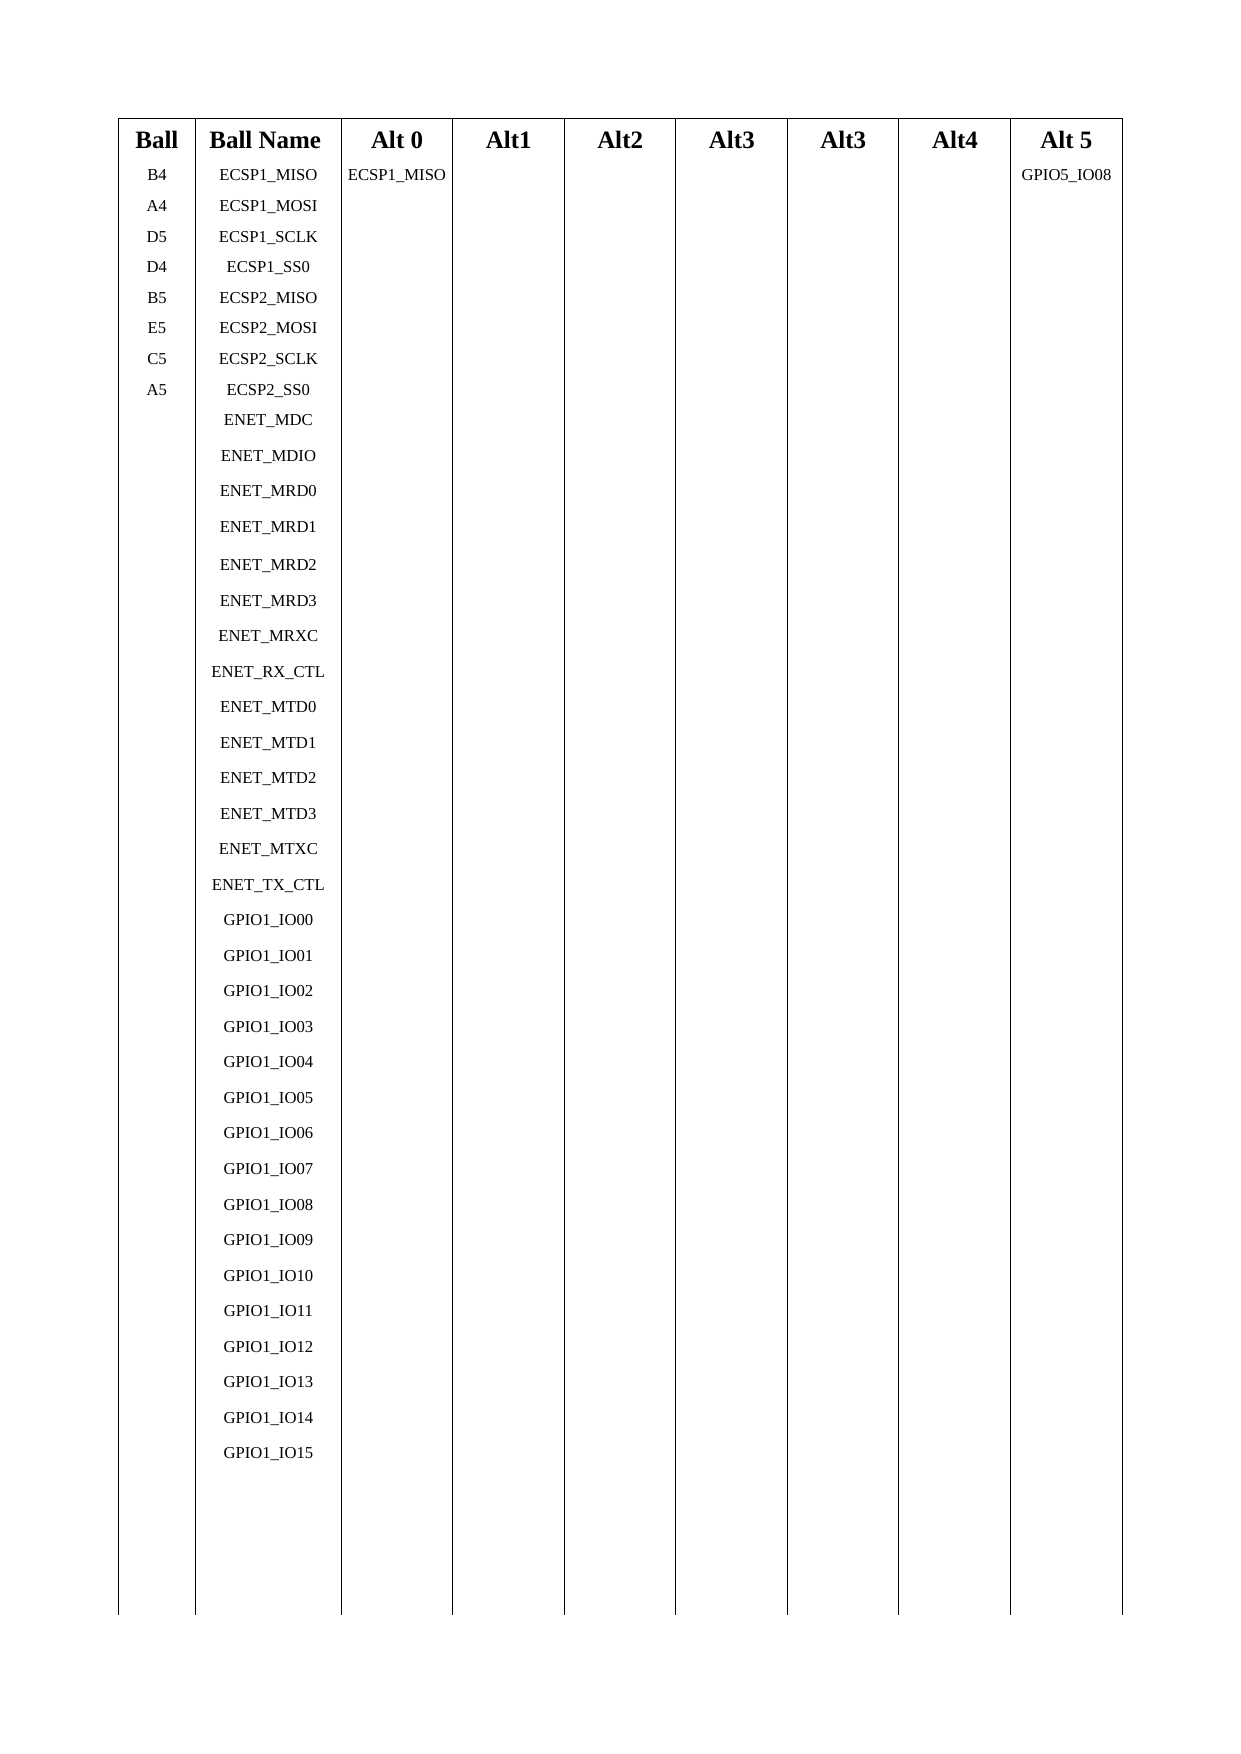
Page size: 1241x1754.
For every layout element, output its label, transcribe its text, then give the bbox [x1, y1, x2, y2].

table_cell [342, 1260, 452, 1295]
table_cell [1011, 374, 1122, 404]
table_cell [453, 1508, 564, 1544]
table_cell [788, 251, 898, 282]
table_cell [899, 1082, 1010, 1117]
table_cell [899, 940, 1010, 975]
table_cell ECSP1_MISO [196, 159, 341, 190]
table_cell [676, 585, 787, 620]
table_cell [676, 511, 787, 549]
table_cell [788, 1331, 898, 1366]
table_cell [676, 904, 787, 940]
table_cell [453, 1473, 564, 1508]
table_cell ENET_MTD1 [196, 727, 341, 762]
table_cell [676, 975, 787, 1011]
table_cell [453, 159, 564, 190]
table_cell [676, 1366, 787, 1402]
table_cell [119, 1260, 195, 1295]
table_cell [565, 869, 675, 904]
table_cell [788, 1366, 898, 1402]
table_cell [342, 190, 452, 221]
table_cell [342, 691, 452, 727]
table_cell [119, 404, 195, 440]
table_cell [453, 343, 564, 374]
table_cell [1011, 440, 1122, 475]
table_cell [788, 1118, 898, 1153]
table_cell [788, 1011, 898, 1046]
table_cell [453, 440, 564, 475]
table_cell [453, 511, 564, 549]
table_cell [453, 374, 564, 404]
table_cell [565, 1366, 675, 1402]
table_cell [342, 798, 452, 833]
table_cell [565, 1224, 675, 1259]
table_cell [119, 904, 195, 940]
table_header Ball [119, 119, 195, 159]
table_cell ECSP1_MOSI [196, 190, 341, 221]
table_cell [342, 1544, 452, 1579]
table_cell [899, 691, 1010, 727]
table_cell [1011, 1118, 1122, 1153]
table_cell [788, 1189, 898, 1224]
table_cell [119, 833, 195, 869]
table_cell [899, 511, 1010, 549]
table_cell [1011, 869, 1122, 904]
table_cell [676, 1331, 787, 1366]
table_cell [119, 549, 195, 585]
table_cell [342, 1473, 452, 1508]
table_cell [1011, 1224, 1122, 1259]
table_cell [453, 1437, 564, 1473]
table_cell [565, 940, 675, 975]
table_cell [453, 1046, 564, 1082]
table_cell [565, 549, 675, 585]
table_cell [196, 1473, 341, 1508]
table_cell [676, 1189, 787, 1224]
table_cell ENET_MDIO [196, 440, 341, 475]
table_cell [788, 343, 898, 374]
table_cell [899, 1189, 1010, 1224]
table_cell [342, 1402, 452, 1437]
table_cell [1011, 313, 1122, 343]
table_cell [342, 620, 452, 656]
table_cell [676, 620, 787, 656]
table_cell [1011, 1473, 1122, 1508]
table_cell [453, 656, 564, 691]
table_cell [676, 798, 787, 833]
table_cell [342, 833, 452, 869]
table_cell [899, 833, 1010, 869]
table_cell [119, 1544, 195, 1579]
table_cell [788, 1544, 898, 1579]
table_cell [453, 798, 564, 833]
table_cell [119, 940, 195, 975]
table_cell [565, 585, 675, 620]
table_cell GPIO1_IO11 [196, 1295, 341, 1331]
table_cell [899, 798, 1010, 833]
table_cell [1011, 975, 1122, 1011]
table_cell [899, 656, 1010, 691]
table_cell [342, 1153, 452, 1188]
table_cell [899, 190, 1010, 221]
table_cell ECSP2_MOSI [196, 313, 341, 343]
table_cell [1011, 727, 1122, 762]
table_cell [676, 1295, 787, 1331]
table_cell [676, 549, 787, 585]
table_cell [119, 1011, 195, 1046]
table_cell GPIO1_IO03 [196, 1011, 341, 1046]
table_cell [899, 475, 1010, 511]
table_cell [676, 940, 787, 975]
table_cell [676, 1473, 787, 1508]
table_header Alt4 [899, 119, 1010, 159]
table_cell [899, 159, 1010, 190]
table_cell [453, 1189, 564, 1224]
table_cell [676, 833, 787, 869]
table_cell ECSP2_SCLK [196, 343, 341, 374]
table_cell [565, 251, 675, 282]
table_cell [119, 1579, 195, 1615]
table_cell [676, 1046, 787, 1082]
table_cell [1011, 1366, 1122, 1402]
table_cell [565, 904, 675, 940]
table_cell [565, 1331, 675, 1366]
table_cell ECSP2_MISO [196, 282, 341, 312]
table_cell [565, 833, 675, 869]
table_cell [899, 1046, 1010, 1082]
table_cell [1011, 221, 1122, 251]
table_cell [342, 282, 452, 312]
table_cell [676, 159, 787, 190]
table_cell [119, 1118, 195, 1153]
table_cell [676, 727, 787, 762]
table_cell [119, 511, 195, 549]
table_cell GPIO1_IO14 [196, 1402, 341, 1437]
table_cell [676, 251, 787, 282]
table_cell [788, 190, 898, 221]
table_cell [899, 343, 1010, 374]
table_header Alt 5 [1011, 119, 1122, 159]
table_cell [899, 1295, 1010, 1331]
table_cell [1011, 1331, 1122, 1366]
table_cell GPIO1_IO13 [196, 1366, 341, 1402]
table_cell [676, 1082, 787, 1117]
table_cell [1011, 1046, 1122, 1082]
table_cell [342, 1011, 452, 1046]
table_cell [788, 159, 898, 190]
table_cell [788, 620, 898, 656]
table_cell [676, 221, 787, 251]
table_cell [119, 798, 195, 833]
table_cell GPIO1_IO15 [196, 1437, 341, 1473]
table_cell [1011, 904, 1122, 940]
table_cell [342, 374, 452, 404]
table_cell [676, 282, 787, 312]
table_header Alt 0 [342, 119, 452, 159]
table_cell [342, 511, 452, 549]
table_cell [453, 1011, 564, 1046]
table_cell [453, 549, 564, 585]
table_cell [453, 221, 564, 251]
table_cell [788, 1224, 898, 1259]
table_cell [565, 1579, 675, 1615]
table_cell [342, 1118, 452, 1153]
table_cell [788, 1437, 898, 1473]
table_cell ECSP1_SCLK [196, 221, 341, 251]
table_cell [565, 656, 675, 691]
table_cell [899, 221, 1010, 251]
table_cell D4 [119, 251, 195, 282]
table_cell [119, 691, 195, 727]
table_cell [342, 727, 452, 762]
table_cell [788, 1260, 898, 1295]
table_cell [1011, 940, 1122, 975]
table_cell A4 [119, 190, 195, 221]
table_cell [899, 904, 1010, 940]
table_cell [676, 190, 787, 221]
table_cell [1011, 343, 1122, 374]
table_cell [676, 374, 787, 404]
table_cell ENET_MRXC [196, 620, 341, 656]
table_cell [899, 620, 1010, 656]
table_cell [676, 440, 787, 475]
table_cell [788, 1046, 898, 1082]
table_cell [1011, 1260, 1122, 1295]
table_cell [119, 1082, 195, 1117]
table_cell [565, 374, 675, 404]
table_cell [565, 798, 675, 833]
table_cell [119, 727, 195, 762]
table_header Ball Name [196, 119, 341, 159]
table_cell [1011, 656, 1122, 691]
table_cell [1011, 404, 1122, 440]
table_cell [565, 221, 675, 251]
table_cell [899, 1118, 1010, 1153]
table_cell [565, 1189, 675, 1224]
table_cell [453, 1544, 564, 1579]
table_cell [676, 1544, 787, 1579]
table_cell [1011, 1437, 1122, 1473]
table_cell GPIO1_IO10 [196, 1260, 341, 1295]
table_cell [565, 1011, 675, 1046]
table_cell [788, 869, 898, 904]
table_cell [196, 1508, 341, 1544]
table_cell [676, 656, 787, 691]
table_cell [565, 313, 675, 343]
table_cell B5 [119, 282, 195, 312]
table_cell [342, 343, 452, 374]
table_cell GPIO1_IO08 [196, 1189, 341, 1224]
table_cell ENET_MTD2 [196, 762, 341, 798]
table_header Alt1 [453, 119, 564, 159]
table_cell [565, 1260, 675, 1295]
table_cell [453, 1118, 564, 1153]
table_cell [788, 374, 898, 404]
table_cell [788, 440, 898, 475]
table_cell [565, 762, 675, 798]
table_cell GPIO1_IO01 [196, 940, 341, 975]
table_cell [676, 1118, 787, 1153]
table_header Alt3 [676, 119, 787, 159]
table_cell [342, 1437, 452, 1473]
table_cell [565, 404, 675, 440]
table_cell [788, 1153, 898, 1188]
table_cell [453, 762, 564, 798]
table_cell [899, 869, 1010, 904]
table_cell [1011, 620, 1122, 656]
table_cell [342, 585, 452, 620]
table_cell [788, 691, 898, 727]
table_cell [1011, 1153, 1122, 1188]
table_cell [196, 1579, 341, 1615]
table_cell GPIO5_IO08 [1011, 159, 1122, 190]
table_cell [453, 1260, 564, 1295]
table_cell [676, 404, 787, 440]
table_cell [453, 1331, 564, 1366]
table_cell [676, 343, 787, 374]
table_cell [453, 404, 564, 440]
table_cell [453, 1082, 564, 1117]
table_cell [342, 1046, 452, 1082]
table_cell [899, 975, 1010, 1011]
table_cell [899, 1260, 1010, 1295]
table_cell GPIO1_IO05 [196, 1082, 341, 1117]
table_cell [899, 1437, 1010, 1473]
table_cell ENET_MRD0 [196, 475, 341, 511]
table_cell [342, 221, 452, 251]
table_cell [899, 440, 1010, 475]
table_cell [342, 940, 452, 975]
table_cell [788, 833, 898, 869]
table_cell [676, 691, 787, 727]
table_cell [119, 975, 195, 1011]
table_header Alt3 [788, 119, 898, 159]
table_cell [565, 1473, 675, 1508]
table_cell ENET_TX_CTL [196, 869, 341, 904]
table_cell [342, 762, 452, 798]
table_cell C5 [119, 343, 195, 374]
table_cell [1011, 1402, 1122, 1437]
table_cell [453, 585, 564, 620]
table_cell [788, 1402, 898, 1437]
table_cell [565, 159, 675, 190]
table_cell [342, 549, 452, 585]
table_cell [899, 374, 1010, 404]
table_cell [676, 1153, 787, 1188]
table_cell [676, 1402, 787, 1437]
table_cell [565, 1295, 675, 1331]
table_cell [788, 1579, 898, 1615]
table_cell [1011, 475, 1122, 511]
table_cell [1011, 251, 1122, 282]
table_cell GPIO1_IO09 [196, 1224, 341, 1259]
table_cell [342, 1331, 452, 1366]
table_cell ENET_MRD2 [196, 549, 341, 585]
table_cell [119, 440, 195, 475]
table_cell [1011, 1295, 1122, 1331]
table_cell [119, 475, 195, 511]
table_cell [565, 190, 675, 221]
table_cell ECSP1_MISO [342, 159, 452, 190]
table_cell [565, 511, 675, 549]
table_cell GPIO1_IO04 [196, 1046, 341, 1082]
table_cell [899, 313, 1010, 343]
table_cell [788, 1508, 898, 1544]
table_cell ECSP1_SS0 [196, 251, 341, 282]
table_cell ECSP2_SS0 [196, 374, 341, 404]
table_cell [1011, 798, 1122, 833]
table_cell [342, 904, 452, 940]
table_cell [342, 251, 452, 282]
table_cell [119, 585, 195, 620]
table_cell D5 [119, 221, 195, 251]
table_cell [1011, 1508, 1122, 1544]
table_cell [565, 475, 675, 511]
table_cell [119, 1508, 195, 1544]
table_cell [788, 511, 898, 549]
table_cell [342, 1508, 452, 1544]
table_cell [1011, 1579, 1122, 1615]
table_cell [119, 1189, 195, 1224]
table_cell [1011, 1189, 1122, 1224]
table_cell [342, 1224, 452, 1259]
table_cell [119, 1402, 195, 1437]
table_cell ENET_MRD3 [196, 585, 341, 620]
table_cell [119, 1153, 195, 1188]
table_cell ENET_MTD3 [196, 798, 341, 833]
table_cell [899, 727, 1010, 762]
table_cell [676, 1224, 787, 1259]
table_cell [1011, 282, 1122, 312]
table_cell GPIO1_IO06 [196, 1118, 341, 1153]
table_cell [342, 1295, 452, 1331]
table_cell [899, 1366, 1010, 1402]
table_cell [1011, 511, 1122, 549]
table_cell [565, 691, 675, 727]
table_cell [119, 762, 195, 798]
table_cell [196, 1544, 341, 1579]
table_cell [1011, 1544, 1122, 1579]
table_cell [453, 1224, 564, 1259]
table_cell [1011, 762, 1122, 798]
table_cell [342, 475, 452, 511]
table_cell [1011, 549, 1122, 585]
table_cell [899, 1579, 1010, 1615]
table_cell [342, 1189, 452, 1224]
table_cell [453, 251, 564, 282]
table_cell [676, 1011, 787, 1046]
table_cell [342, 869, 452, 904]
table_cell [788, 798, 898, 833]
table_cell [899, 1331, 1010, 1366]
table_cell [565, 282, 675, 312]
table_cell [788, 313, 898, 343]
table_cell [453, 691, 564, 727]
table_cell [565, 1508, 675, 1544]
table_cell [119, 1366, 195, 1402]
table_cell [899, 1224, 1010, 1259]
table_cell [119, 1224, 195, 1259]
table_cell [453, 1295, 564, 1331]
table_cell [119, 1046, 195, 1082]
table_cell [788, 585, 898, 620]
table_cell [788, 975, 898, 1011]
table_cell [453, 975, 564, 1011]
table_cell [565, 1402, 675, 1437]
table_cell [342, 1366, 452, 1402]
table_cell [565, 1544, 675, 1579]
table_cell [676, 869, 787, 904]
table_cell [788, 762, 898, 798]
table_cell [565, 1046, 675, 1082]
table_cell [788, 727, 898, 762]
table_cell [676, 1437, 787, 1473]
table_cell [899, 1544, 1010, 1579]
table_cell [1011, 190, 1122, 221]
table_cell ENET_RX_CTL [196, 656, 341, 691]
table_cell [565, 620, 675, 656]
table_cell [119, 620, 195, 656]
table_cell [899, 1473, 1010, 1508]
table_cell [1011, 1082, 1122, 1117]
table_cell [899, 1508, 1010, 1544]
table_cell ENET_MTD0 [196, 691, 341, 727]
table_cell [788, 1295, 898, 1331]
table_cell [453, 1579, 564, 1615]
table_cell [453, 190, 564, 221]
table_cell [676, 762, 787, 798]
table_cell [453, 620, 564, 656]
table_cell [565, 343, 675, 374]
table_cell [453, 282, 564, 312]
table_cell [899, 404, 1010, 440]
table_cell [676, 475, 787, 511]
table_cell [342, 656, 452, 691]
table_cell [788, 282, 898, 312]
table_cell ENET_MTXC [196, 833, 341, 869]
table_cell ENET_MRD1 [196, 511, 341, 549]
table_cell [788, 221, 898, 251]
table_cell [342, 1082, 452, 1117]
table_cell [453, 475, 564, 511]
table_cell [342, 313, 452, 343]
table_cell [453, 869, 564, 904]
table_cell [788, 1473, 898, 1508]
table_cell [119, 1331, 195, 1366]
table_cell [565, 1082, 675, 1117]
table_cell GPIO1_IO00 [196, 904, 341, 940]
table_cell [676, 1579, 787, 1615]
table_cell [565, 440, 675, 475]
table_cell E5 [119, 313, 195, 343]
table_cell [119, 1295, 195, 1331]
table_cell GPIO1_IO12 [196, 1331, 341, 1366]
table_cell [899, 549, 1010, 585]
table_cell [1011, 1011, 1122, 1046]
table_cell B4 [119, 159, 195, 190]
table_cell [565, 1118, 675, 1153]
table_cell [788, 656, 898, 691]
table_header Alt2 [565, 119, 675, 159]
table_cell [899, 1402, 1010, 1437]
table_cell [788, 904, 898, 940]
table_cell [342, 1579, 452, 1615]
table_cell [453, 904, 564, 940]
table_cell [453, 727, 564, 762]
table_cell [899, 585, 1010, 620]
table_cell GPIO1_IO02 [196, 975, 341, 1011]
table_cell [788, 549, 898, 585]
table_cell [676, 1260, 787, 1295]
table_cell [453, 313, 564, 343]
table_cell [565, 975, 675, 1011]
table_cell [899, 1153, 1010, 1188]
table_cell [342, 975, 452, 1011]
table_cell ENET_MDC [196, 404, 341, 440]
table_cell [453, 1153, 564, 1188]
table_cell [565, 1437, 675, 1473]
table_cell [453, 1402, 564, 1437]
table_cell [676, 313, 787, 343]
table_cell GPIO1_IO07 [196, 1153, 341, 1188]
table_cell [119, 1473, 195, 1508]
table_cell [565, 727, 675, 762]
table_cell [119, 656, 195, 691]
table_cell [119, 1437, 195, 1473]
table_cell [676, 1508, 787, 1544]
table_cell [453, 1366, 564, 1402]
table_cell [342, 440, 452, 475]
table_cell [565, 1153, 675, 1188]
table_cell [1011, 691, 1122, 727]
table_cell [899, 282, 1010, 312]
table_cell [899, 251, 1010, 282]
table_cell [1011, 833, 1122, 869]
table_cell A5 [119, 374, 195, 404]
table_cell [899, 1011, 1010, 1046]
table_cell [1011, 585, 1122, 620]
table_cell [788, 475, 898, 511]
table_cell [453, 833, 564, 869]
table_cell [788, 1082, 898, 1117]
table_cell [119, 869, 195, 904]
table_cell [342, 404, 452, 440]
table_cell [453, 940, 564, 975]
table_cell [899, 762, 1010, 798]
table_cell [788, 940, 898, 975]
table_cell [788, 404, 898, 440]
